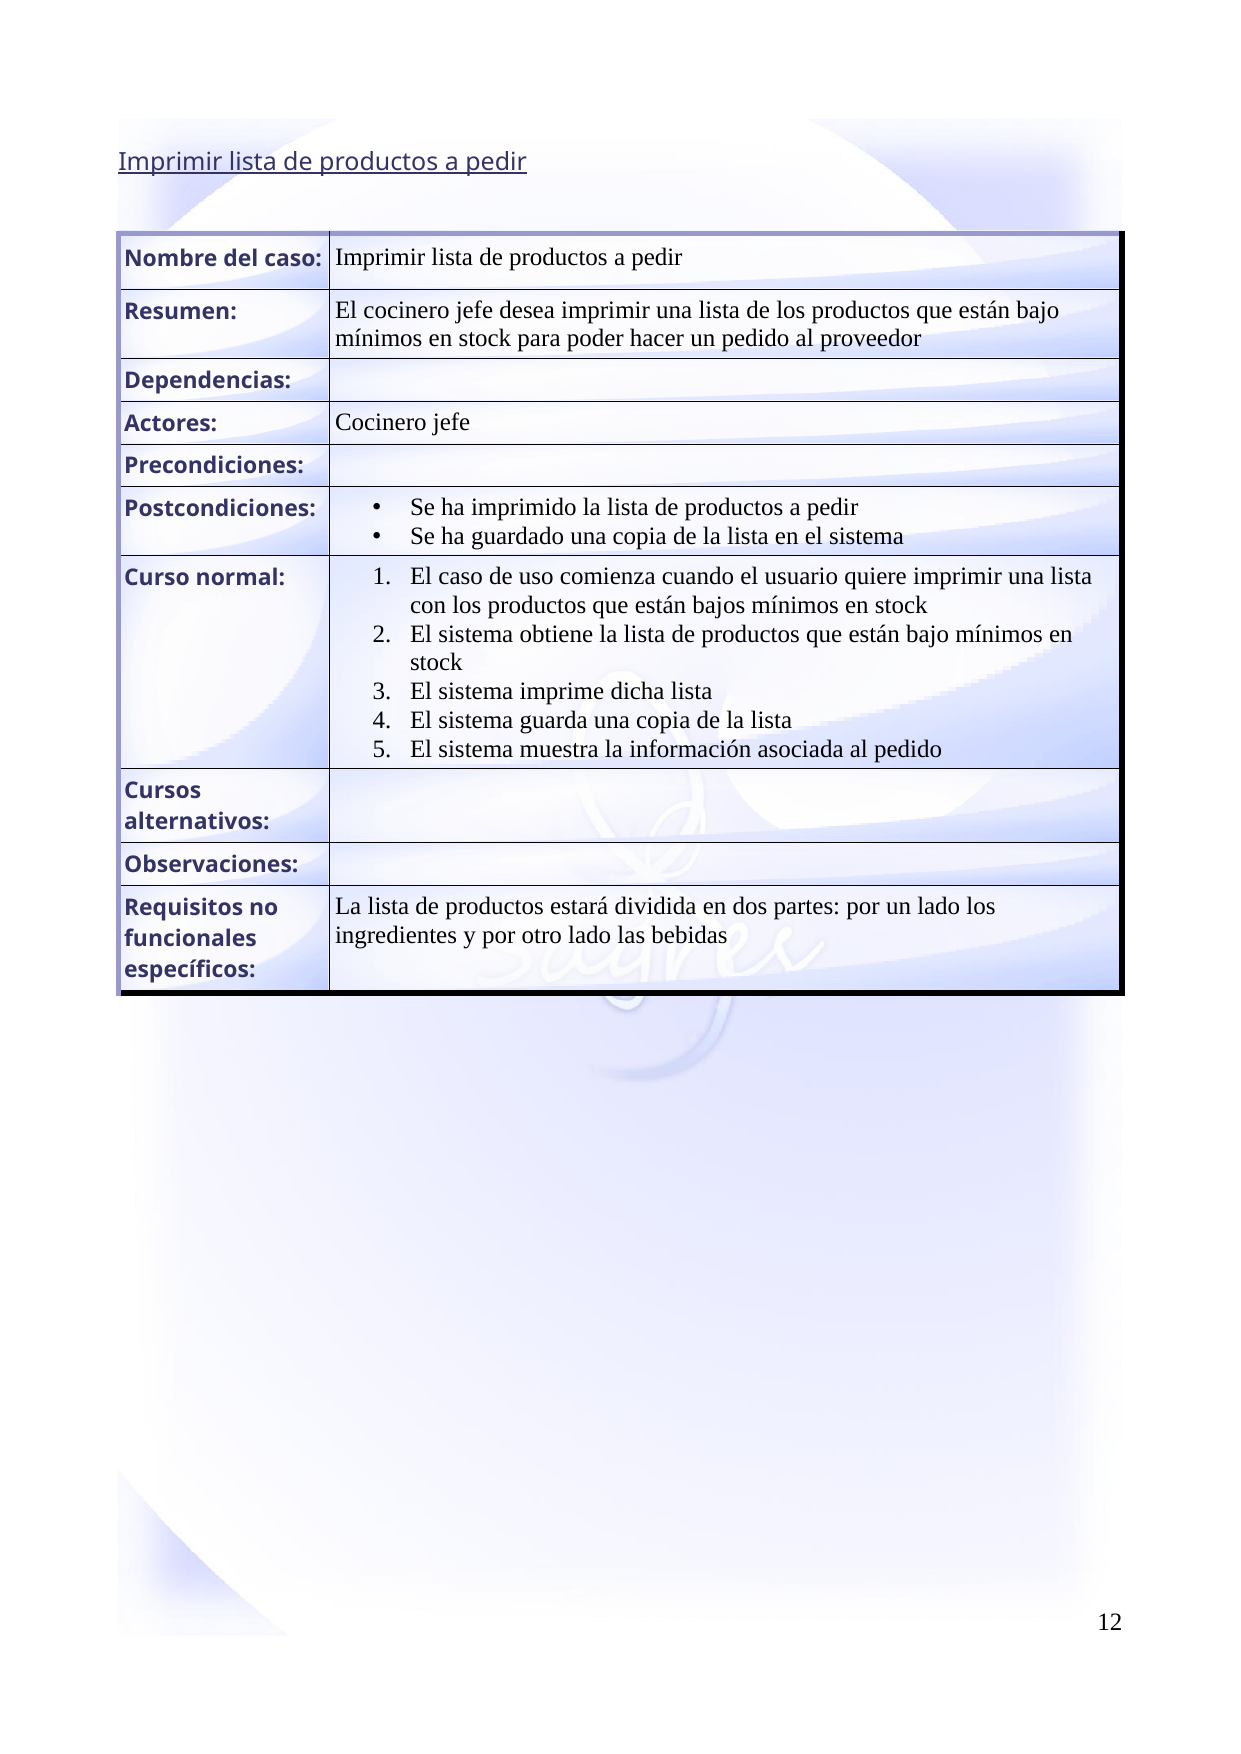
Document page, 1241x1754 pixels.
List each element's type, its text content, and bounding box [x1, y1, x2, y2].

table_cell [330, 769, 1119, 842]
picture [118, 177, 1122, 231]
picture [118, 996, 1122, 1636]
table_cell El cocinero jefe desea imprimir una lista de los productos que están bajo mínimos en stock para poder hacer un pedido al proveedor [330, 290, 1119, 358]
table_cell [330, 359, 1119, 401]
table_cell Resumen: [121, 290, 329, 358]
table_cell Actores: [121, 402, 329, 443]
table_cell Cursos alternativos: [121, 769, 329, 842]
table_cell El caso de uso comienza cuando el usuario quiere imprimir una lista con los productos que están bajos mínimos en stock El sistema obtiene la lista de productos que están bajo mínimos en stock El sistema imprime dicha lista El sistema guarda una copia de la lista El sistema muestra la información asociada al pedido [330, 556, 1119, 768]
subtitle Imprimir lista de productos a pedir [118, 143, 1122, 177]
table_header Nombre del caso: [121, 236, 329, 289]
table_cell [330, 843, 1119, 885]
table_cell Curso normal: [121, 556, 329, 768]
table_cell Postcondiciones: [121, 487, 329, 555]
table_cell [330, 445, 1119, 486]
table_cell Se ha imprimido la lista de productos a pedir Se ha guardado una copia de la lista en el sistema [330, 487, 1119, 555]
picture [118, 118, 1122, 143]
table_cell Precondiciones: [121, 445, 329, 486]
table_header Imprimir lista de productos a pedir [330, 236, 1119, 289]
table_cell Observaciones: [121, 843, 329, 885]
table_cell Requisitos no funcionales específicos: [121, 886, 329, 990]
table_cell Cocinero jefe [330, 402, 1119, 443]
table_cell Dependencias: [121, 359, 329, 401]
table_cell La lista de productos estará dividida en dos partes: por un lado los ingredientes y por otro lado las bebidas [330, 886, 1119, 990]
